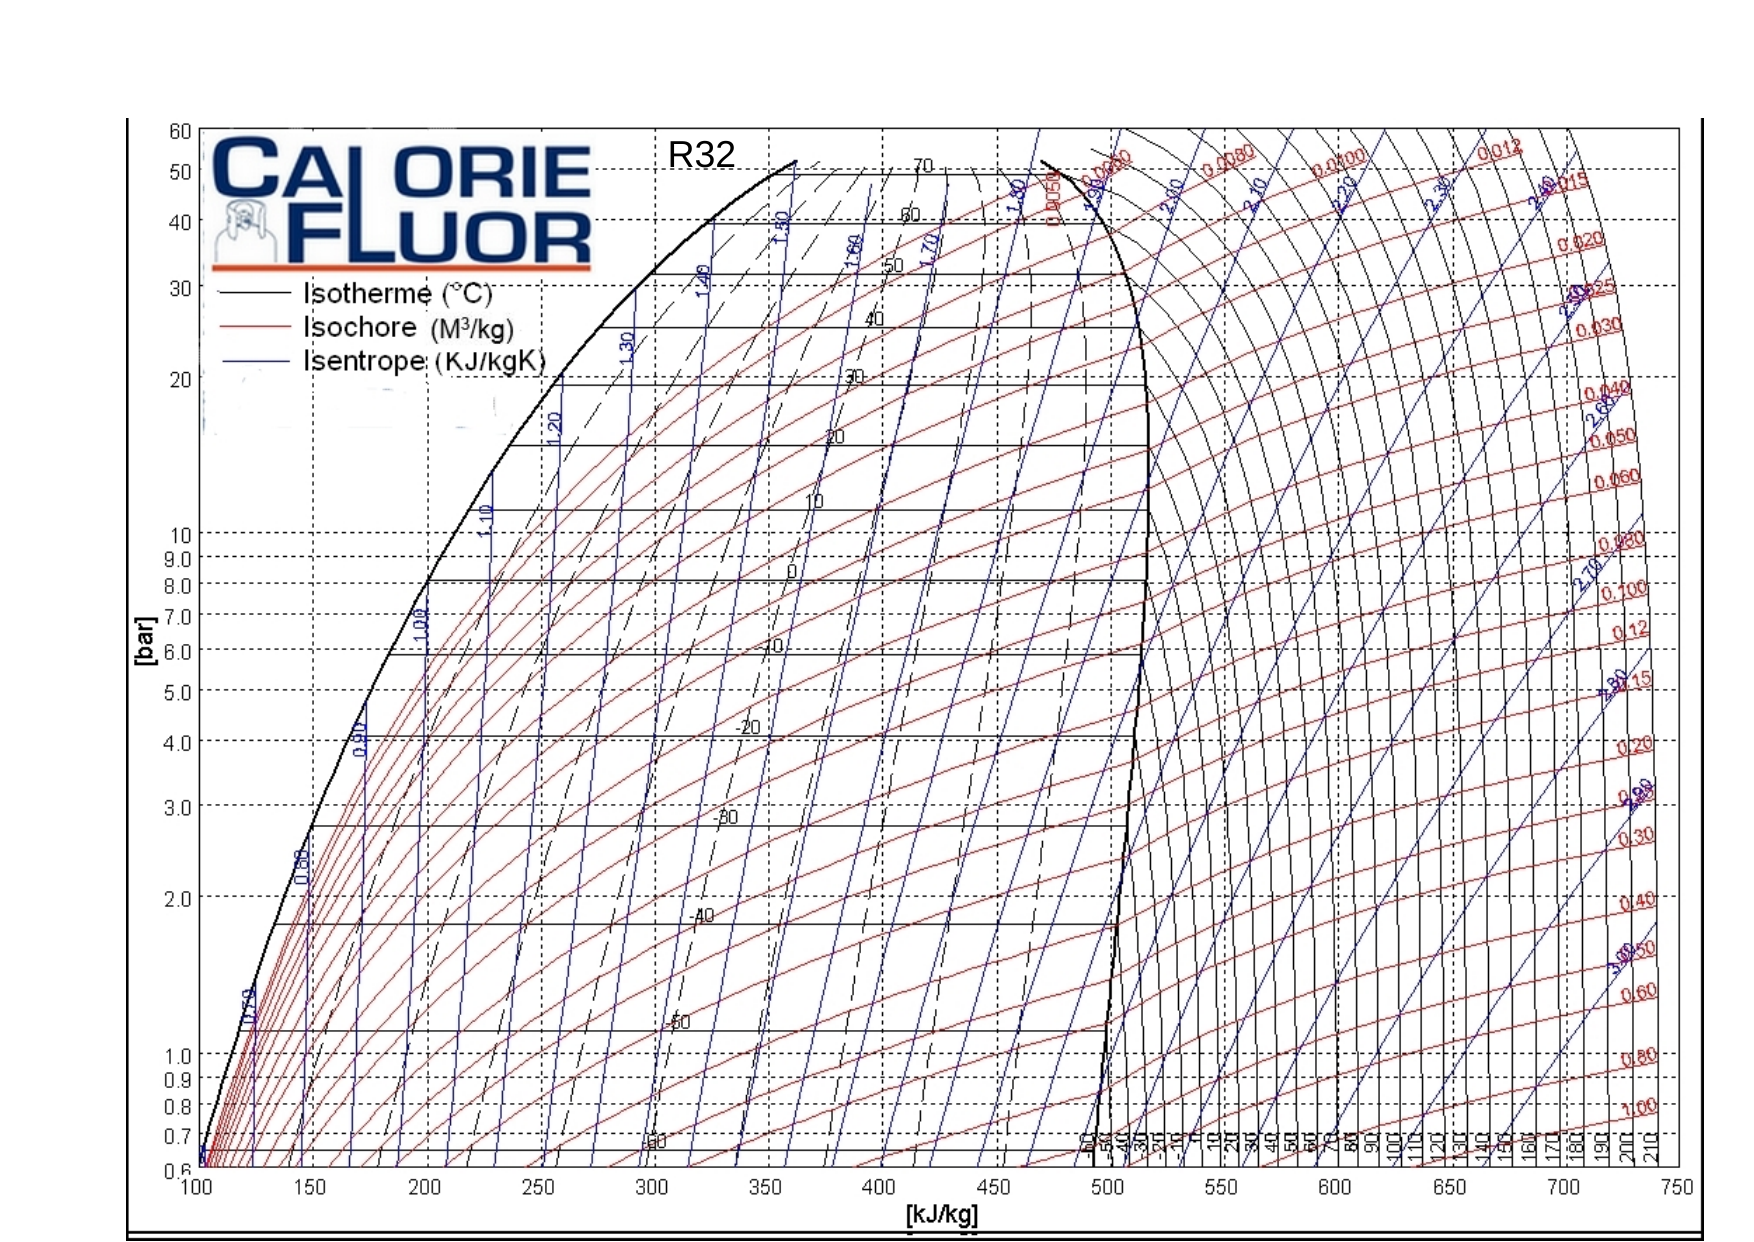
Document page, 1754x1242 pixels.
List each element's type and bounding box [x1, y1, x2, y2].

picture [126, 118, 1704, 1241]
